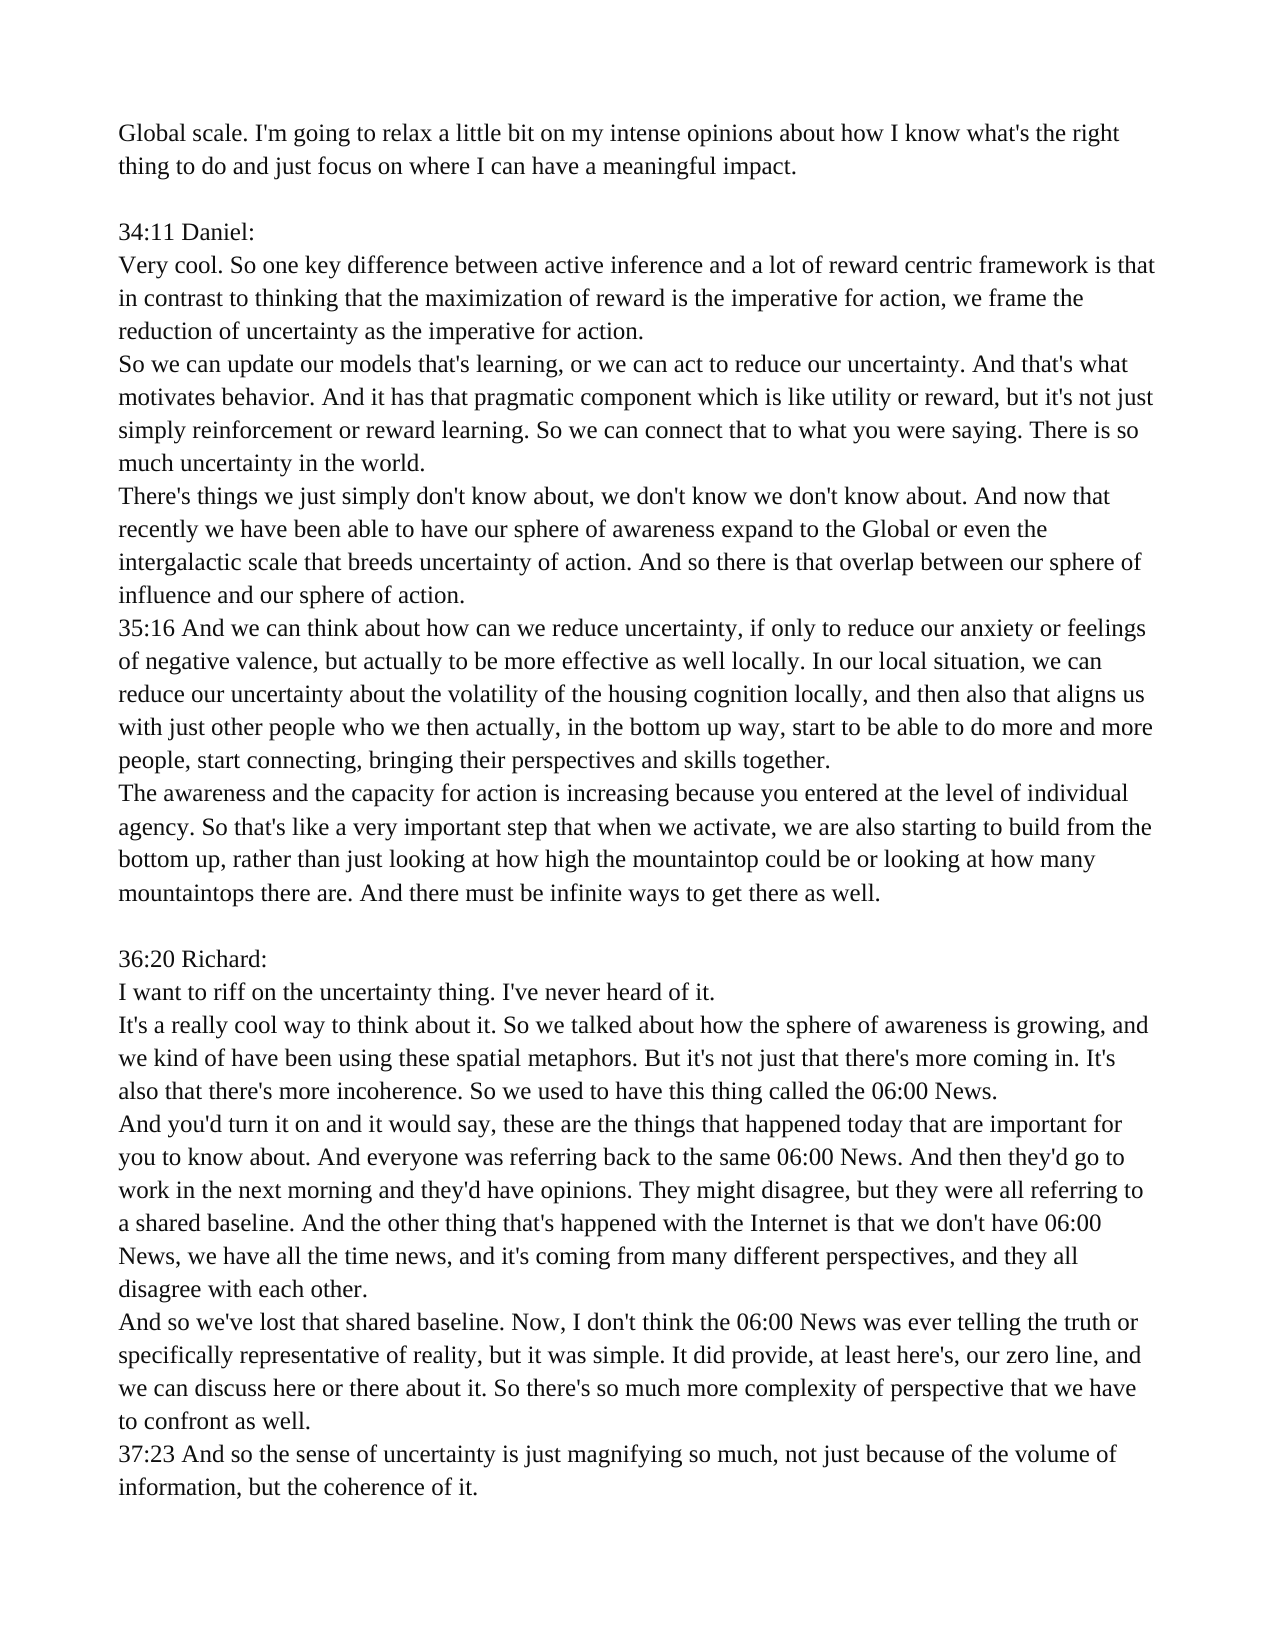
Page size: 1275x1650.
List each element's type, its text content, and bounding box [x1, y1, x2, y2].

text The awareness and the capacity for action is increasing because you entered at the level of individual agency. So that's like a very important step that when we activate, we are also starting to build from the bottom up, rather than just looking at how high the mountaintop could be or looking at how many mountaintops there are. And there must be infinite ways to get there as well. [118, 778, 1157, 906]
text It's a really cool way to think about it. So we talked about how the sphere of awareness is growing, and we kind of have been using these spatial metaphors. But it's not just that there's more coming in. It's also that there's more incoherence. So we used to have this thing called the 06:00 News. [118, 1010, 1157, 1104]
text And so we've lost that shared baseline. Now, I don't think the 06:00 News was ever telling the truth or specifically representative of reality, but it was simple. It did provide, at least here's, our zero line, and we can discuss here or there about it. So there's so much more complexity of perspective that we have to confront as well. [118, 1307, 1157, 1435]
text Global scale. I'm going to relax a little bit on my intense opinions about how I know what's the right thing to do and just focus on where I can have a meaningful impact. [118, 118, 1157, 180]
text So we can update our models that's learning, or we can act to reduce our uncertainty. And that's what motivates behavior. And it has that pragmatic component which is like utility or reward, but it's not just simply reinforcement or reward learning. So we can connect that to what you were saying. There is so much uncertainty in the world. [118, 349, 1157, 477]
text 35:16 And we can think about how can we reduce uncertainty, if only to reduce our anxiety or feelings of negative valence, but actually to be more effective as well locally. In our local situation, we can reduce our uncertainty about the volatility of the housing cognition locally, and then also that aligns us with just other people who we then actually, in the bottom up way, start to be able to do more and more people, start connecting, bringing their perspectives and skills together. [118, 613, 1157, 774]
text 36:20 Richard: [118, 944, 1157, 972]
text And you'd turn it on and it would say, these are the things that happened today that are important for you to know about. And everyone was referring back to the same 06:00 News. And then they'd go to work in the next morning and they'd have opinions. They might disagree, but they were all referring to a shared baseline. And the other thing that's happened with the Internet is that we don't have 06:00 News, we have all the time news, and it's coming from many different perspectives, and they all disagree with each other. [118, 1109, 1157, 1303]
text Very cool. So one key difference between active inference and a lot of reward centric framework is that in contrast to thinking that the maximization of reward is the imperative for action, we frame the reduction of uncertainty as the imperative for action. [118, 250, 1157, 345]
text 37:23 And so the sense of uncertainty is just magnifying so much, not just because of the volume of information, but the coherence of it. [118, 1439, 1157, 1501]
text 34:11 Daniel: [118, 217, 1157, 246]
text There's things we just simply don't know about, we don't know we don't know about. And now that recently we have been able to have our sphere of awareness expand to the Global or even the intergalactic scale that breeds uncertainty of action. And so there is that overlap between our sphere of influence and our sphere of action. [118, 481, 1157, 609]
text I want to riff on the uncertainty thing. I've never heard of it. [118, 977, 1157, 1005]
